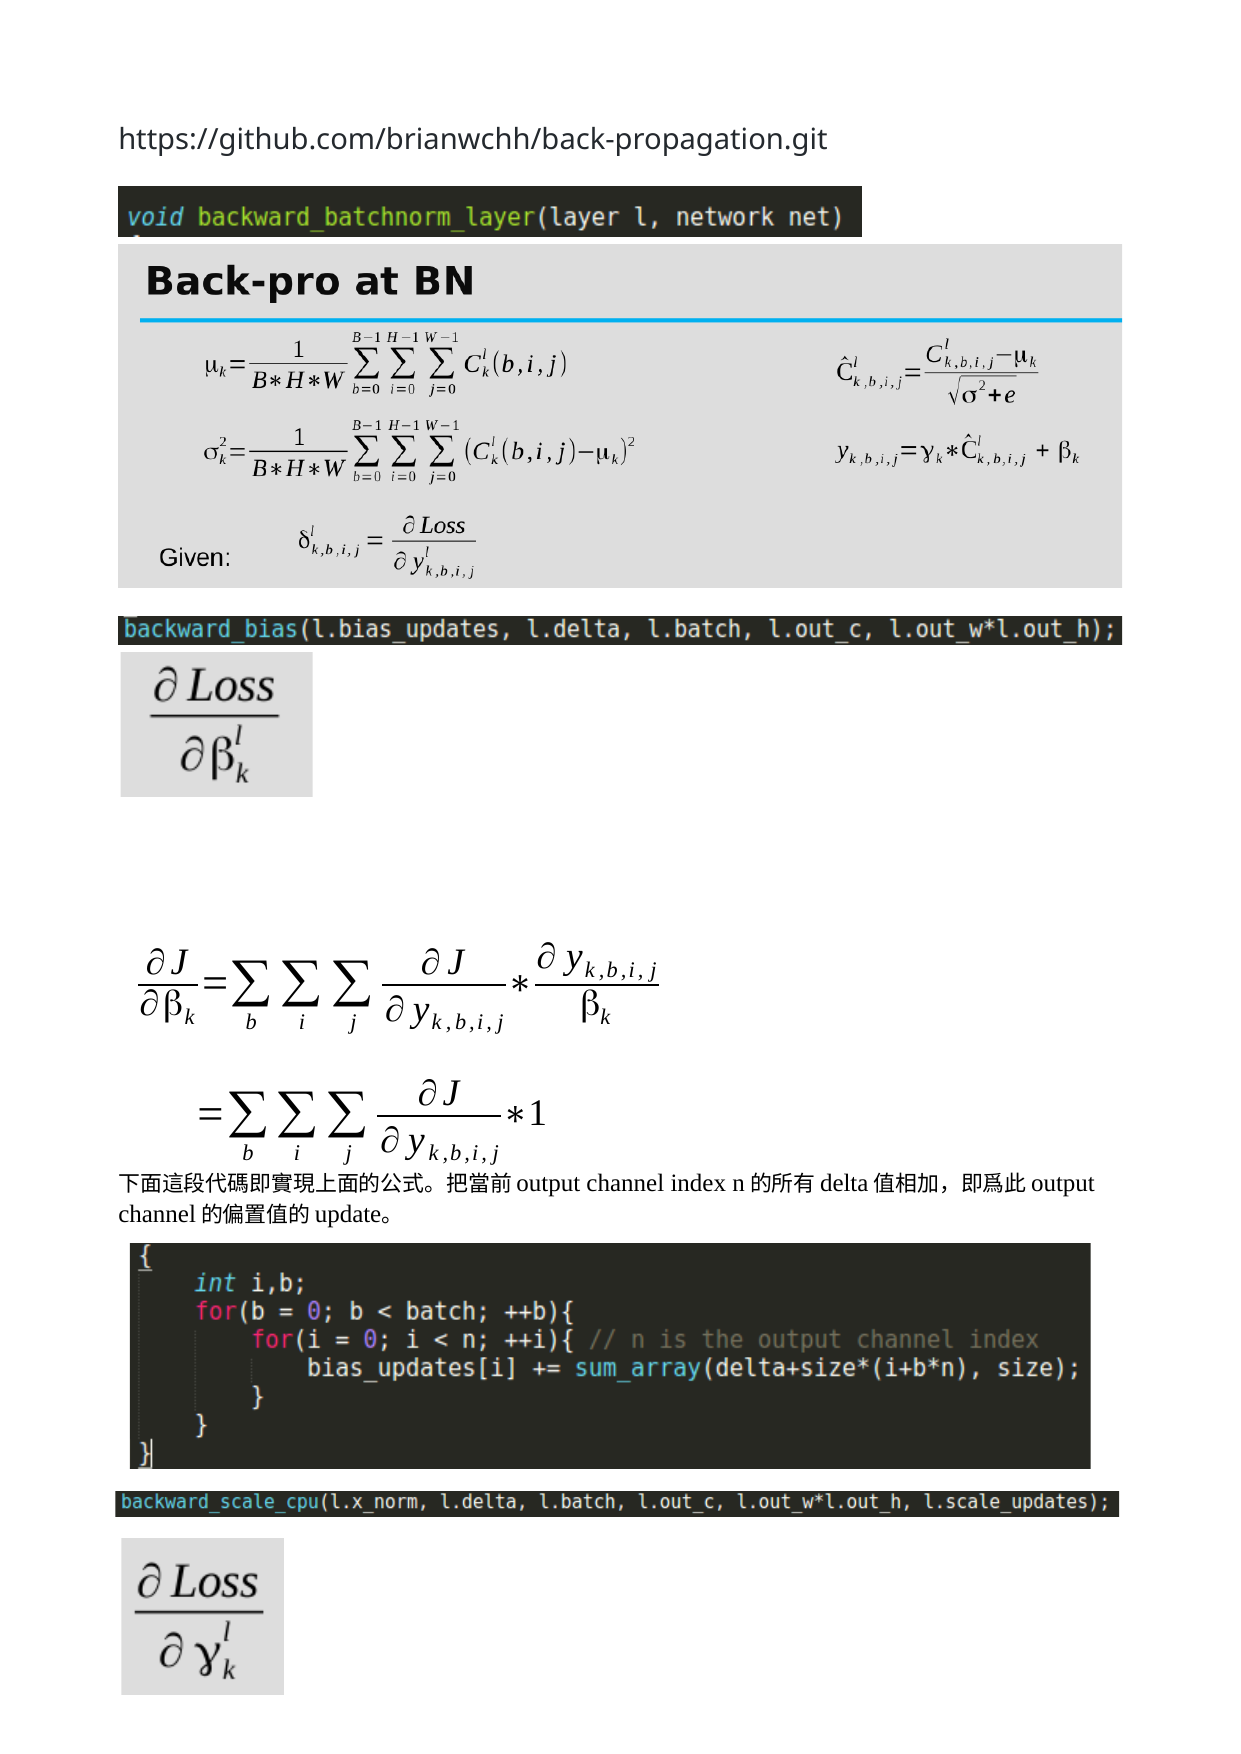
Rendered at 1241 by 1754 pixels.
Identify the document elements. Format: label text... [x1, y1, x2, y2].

picture [121, 1538, 284, 1695]
text 下面這段代碼即實現上面的公式。把當前output channel index n的所有delta值相加，即爲此output channel的偏置值的update。 [118, 1166, 1122, 1229]
picture [118, 616, 1123, 645]
picture [129, 1243, 1091, 1469]
picture [120, 652, 313, 797]
picture [118, 186, 862, 237]
text https://github.com/brianwchh/back-propagation.git [118, 118, 1122, 158]
picture [118, 244, 1123, 588]
picture [115, 1491, 1120, 1517]
